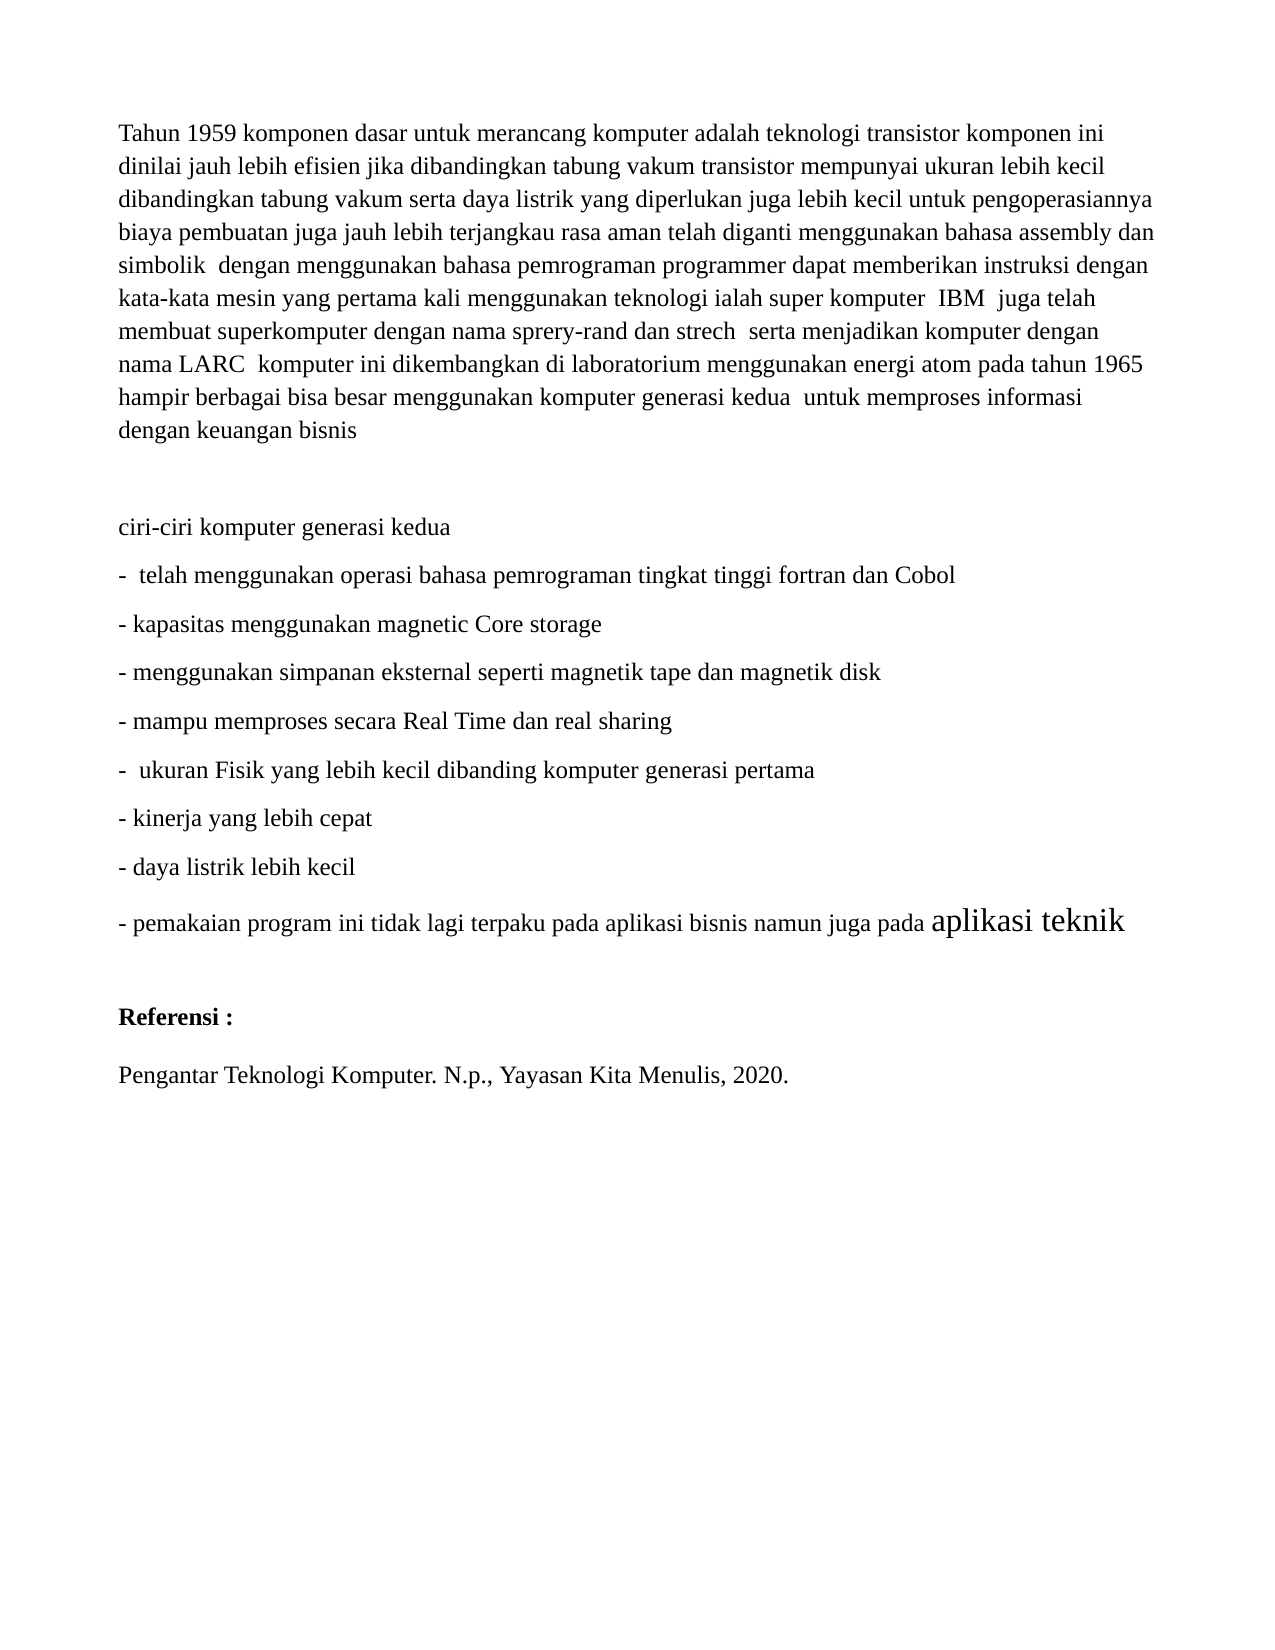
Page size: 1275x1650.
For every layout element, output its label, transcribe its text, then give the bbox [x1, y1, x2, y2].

text Tahun 1959 komponen dasar untuk merancang komputer adalah teknologi transistor komponen ini dinilai jauh lebih efisien jika dibandingkan tabung vakum transistor mempunyai ukuran lebih kecil dibandingkan tabung vakum serta daya listrik yang diperlukan juga lebih kecil untuk pengoperasiannya biaya pembuatan juga jauh lebih terjangkau rasa aman telah diganti menggunakan bahasa assembly dan simbolik dengan menggunakan bahasa pemrograman programmer dapat memberikan instruksi dengan kata-kata mesin yang pertama kali menggunakan teknologi ialah super komputer IBM juga telah membuat superkomputer dengan nama sprery-rand dan strech serta menjadikan komputer dengan nama LARC komputer ini dikembangkan di laboratorium menggunakan energi atom pada tahun 1965 hampir berbagai bisa besar menggunakan komputer generasi kedua untuk memproses informasi dengan keuangan bisnis [118, 118, 1157, 444]
text - ukuran Fisik yang lebih kecil dibanding komputer generasi pertama [118, 755, 1157, 783]
text Referensi : [118, 1002, 1157, 1031]
text - kapasitas menggunakan magnetic Core storage [118, 609, 1157, 638]
text - telah menggunakan operasi bahasa pemrograman tingkat tinggi fortran dan Cobol [118, 560, 1157, 589]
text - mampu memproses secara Real Time dan real sharing [118, 706, 1157, 735]
text Pengantar Teknologi Komputer. N.p., Yayasan Kita Menulis, 2020. [118, 1060, 1157, 1088]
text - kinerja yang lebih cepat [118, 803, 1157, 832]
text ciri-ciri komputer generasi kedua [118, 512, 1157, 540]
text - menggunakan simpanan eksternal seperti magnetik tape dan magnetik disk [118, 657, 1157, 686]
text - pemakaian program ini tidak lagi terpaku pada aplikasi bisnis namun juga pada aplikasi teknik [118, 901, 1157, 939]
text - daya listrik lebih kecil [118, 852, 1157, 881]
